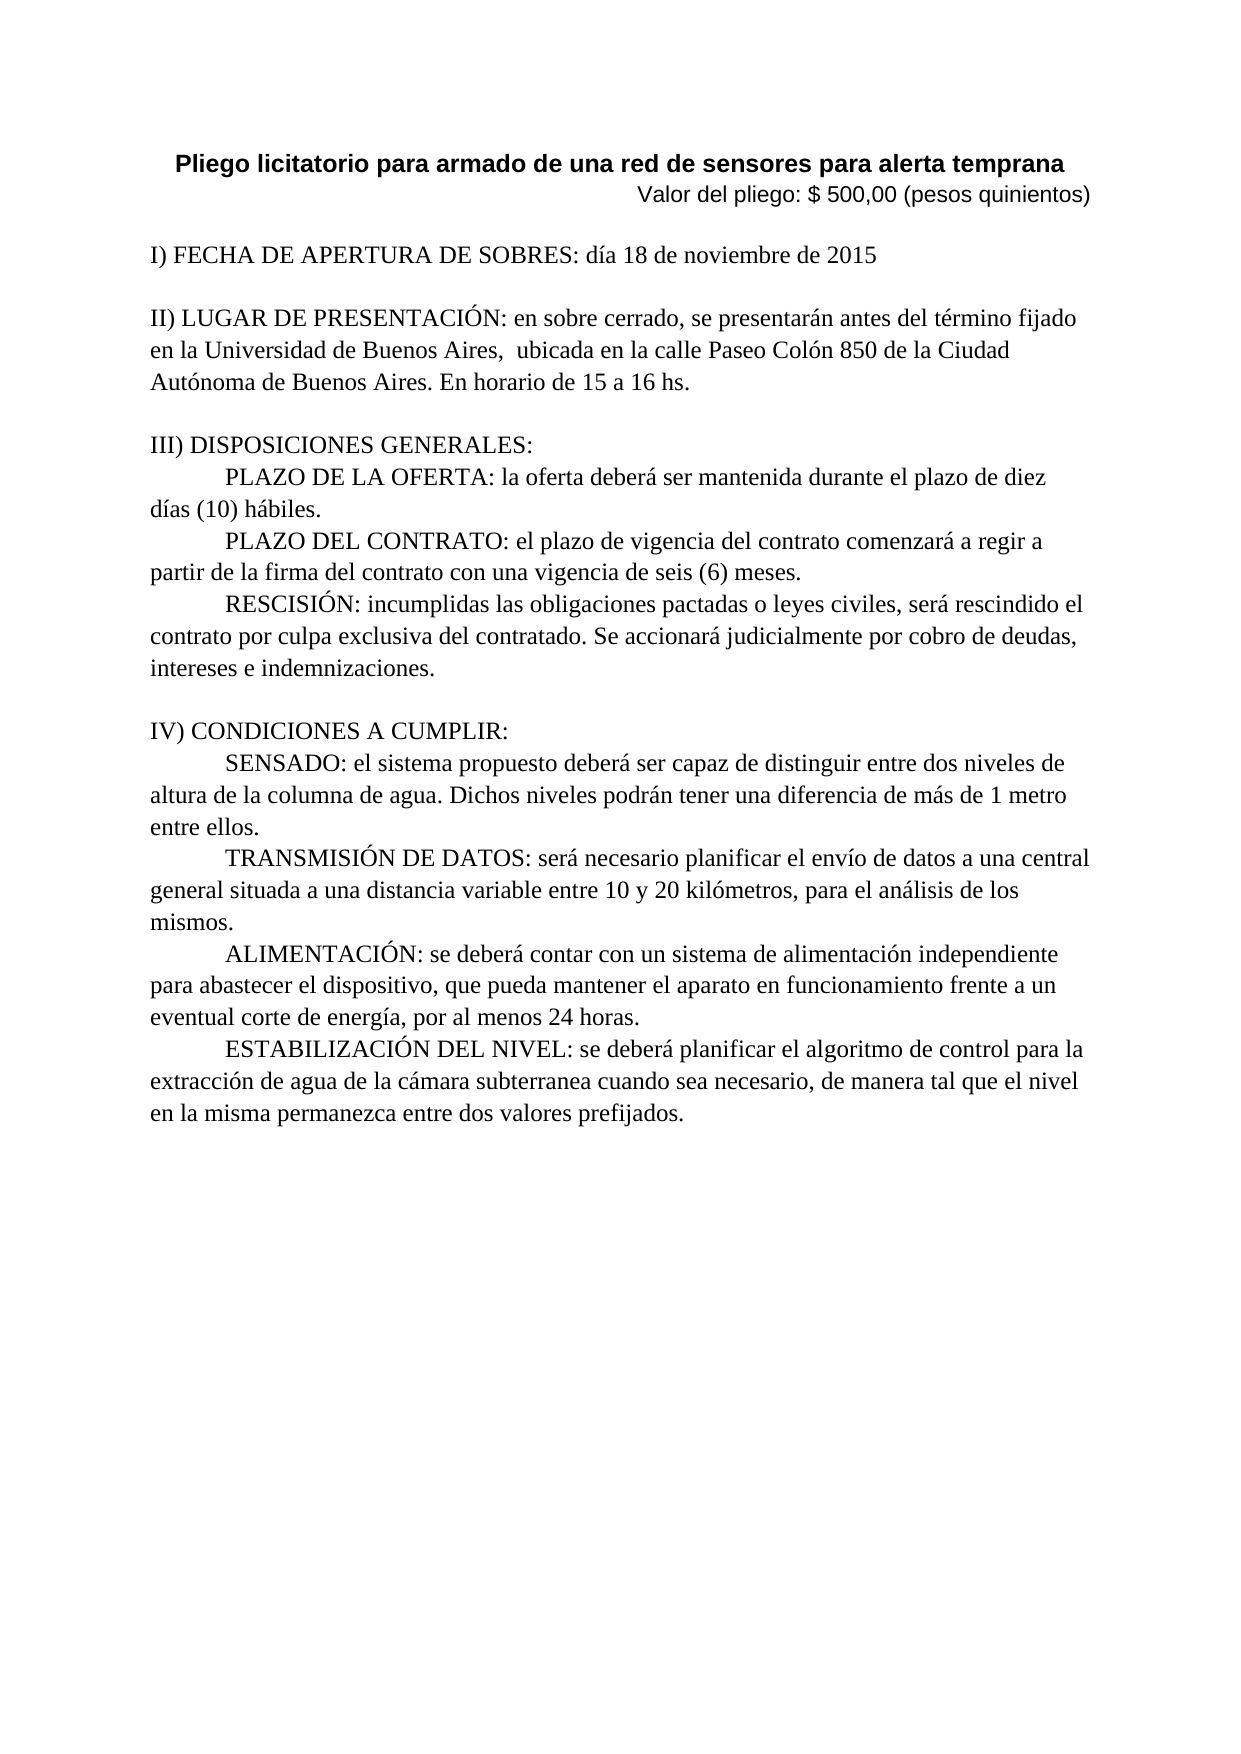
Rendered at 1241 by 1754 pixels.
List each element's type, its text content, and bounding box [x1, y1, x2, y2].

text Valor del pliego: $ 500,00 (pesos quinientos) [150, 182, 1091, 208]
text ALIMENTACIÓN: se deberá contar con un sistema de alimentación independiente para abastecer el dispositivo, que pueda mantener el aparato en funcionamiento frente a un eventual corte de energía, por al menos 24 horas. [150, 940, 1091, 1031]
text IV) CONDICIONES A CUMPLIR: [150, 717, 1091, 745]
text RESCISIÓN: incumplidas las obligaciones pactadas o leyes civiles, será rescindido el contrato por culpa exclusiva del contratado. Se accionará judicialmente por cobro de deudas, intereses e indemnizaciones. [150, 590, 1091, 682]
text PLAZO DEL CONTRATO: el plazo de vigencia del contrato comenzará a regir a partir de la firma del contrato con una vigencia de seis (6) meses. [150, 527, 1091, 586]
text Pliego licitatorio para armado de una red de sensores para alerta temprana [150, 150, 1091, 178]
text ESTABILIZACIÓN DEL NIVEL: se deberá planificar el algoritmo de control para la extracción de agua de la cámara subterranea cuando sea necesario, de manera tal que el nivel en la misma permanezca entre dos valores prefijados. [150, 1035, 1091, 1126]
text III) DISPOSICIONES GENERALES: [150, 431, 1091, 459]
text SENSADO: el sistema propuesto deberá ser capaz de distinguir entre dos niveles de altura de la columna de agua. Dichos niveles podrán tener una diferencia de más de 1 metro entre ellos. [150, 749, 1091, 840]
text II) LUGAR DE PRESENTACIÓN: en sobre cerrado, se presentarán antes del término fijado en la Universidad de Buenos Aires, ubicada en la calle Paseo Colón 850 de la Ciudad Autónoma de Buenos Aires. En horario de 15 a 16 hs. [150, 304, 1091, 396]
text PLAZO DE LA OFERTA: la oferta deberá ser mantenida durante el plazo de diez días (10) hábiles. [150, 463, 1091, 523]
text I) FECHA DE APERTURA DE SOBRES: día 18 de noviembre de 2015 [150, 241, 1091, 268]
text TRANSMISIÓN DE DATOS: será necesario planificar el envío de datos a una central general situada a una distancia variable entre 10 y 20 kilómetros, para el análisis de los mismos. [150, 844, 1091, 936]
